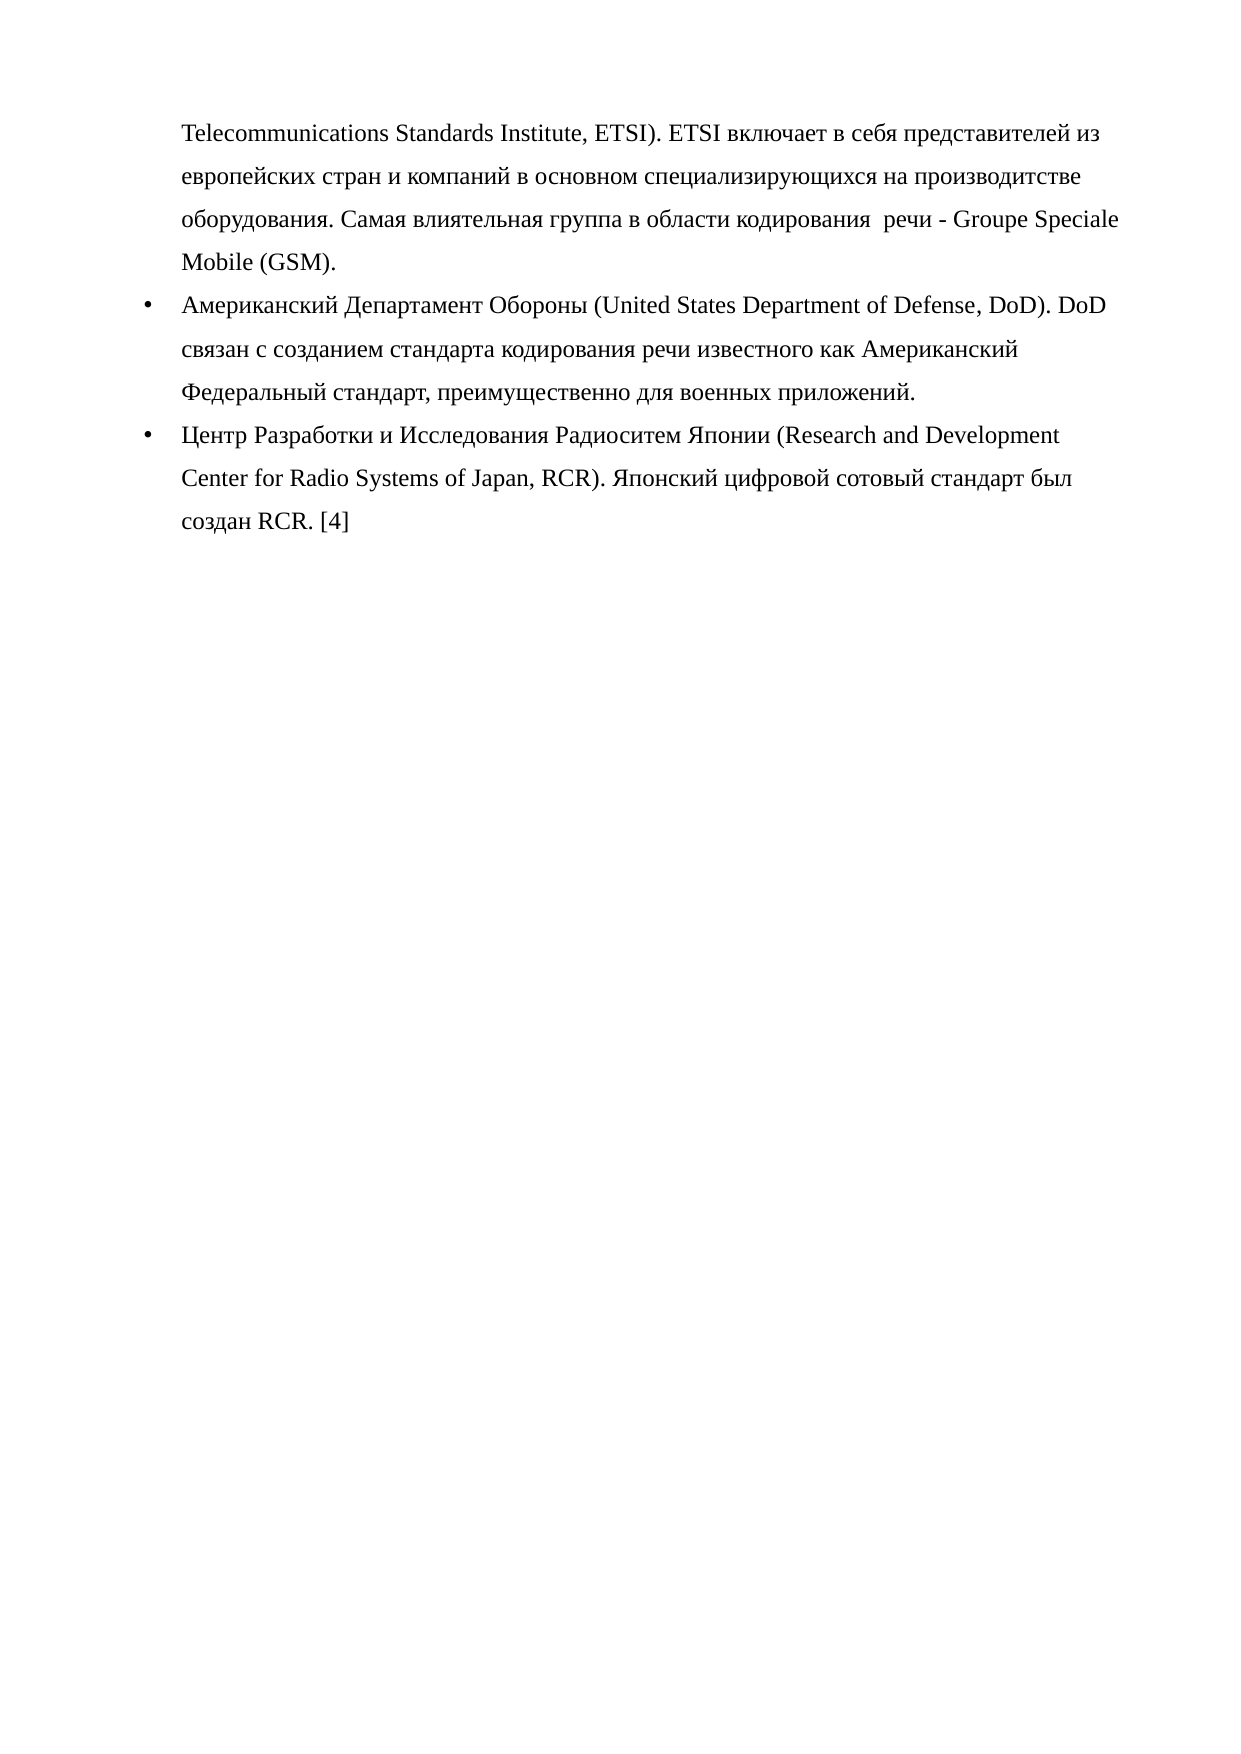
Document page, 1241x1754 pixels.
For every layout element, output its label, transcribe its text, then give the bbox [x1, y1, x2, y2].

list Telecommunications Standards Institute, ETSI). ETSI включает в себя представителей из европейских стран и компаний в основном специализирующихся на производитстве оборудования. Самая влиятельная группа в области кодирования речи - Groupe Speciale Mobile (GSM). [143, 118, 1122, 276]
list Американский Департамент Обороны (United States Department of Defense, DoD). DoD связан с созданием стандарта кодирования речи известного как Американский Федеральный стандарт, преимущественно для военных приложений. [143, 291, 1122, 406]
list Центр Разработки и Исследования Радиоситем Японии (Research and Development Center for Radio Systems of Japan, RCR). Японский цифровой сотовый стандарт был создан RCR. [4] [143, 420, 1122, 535]
